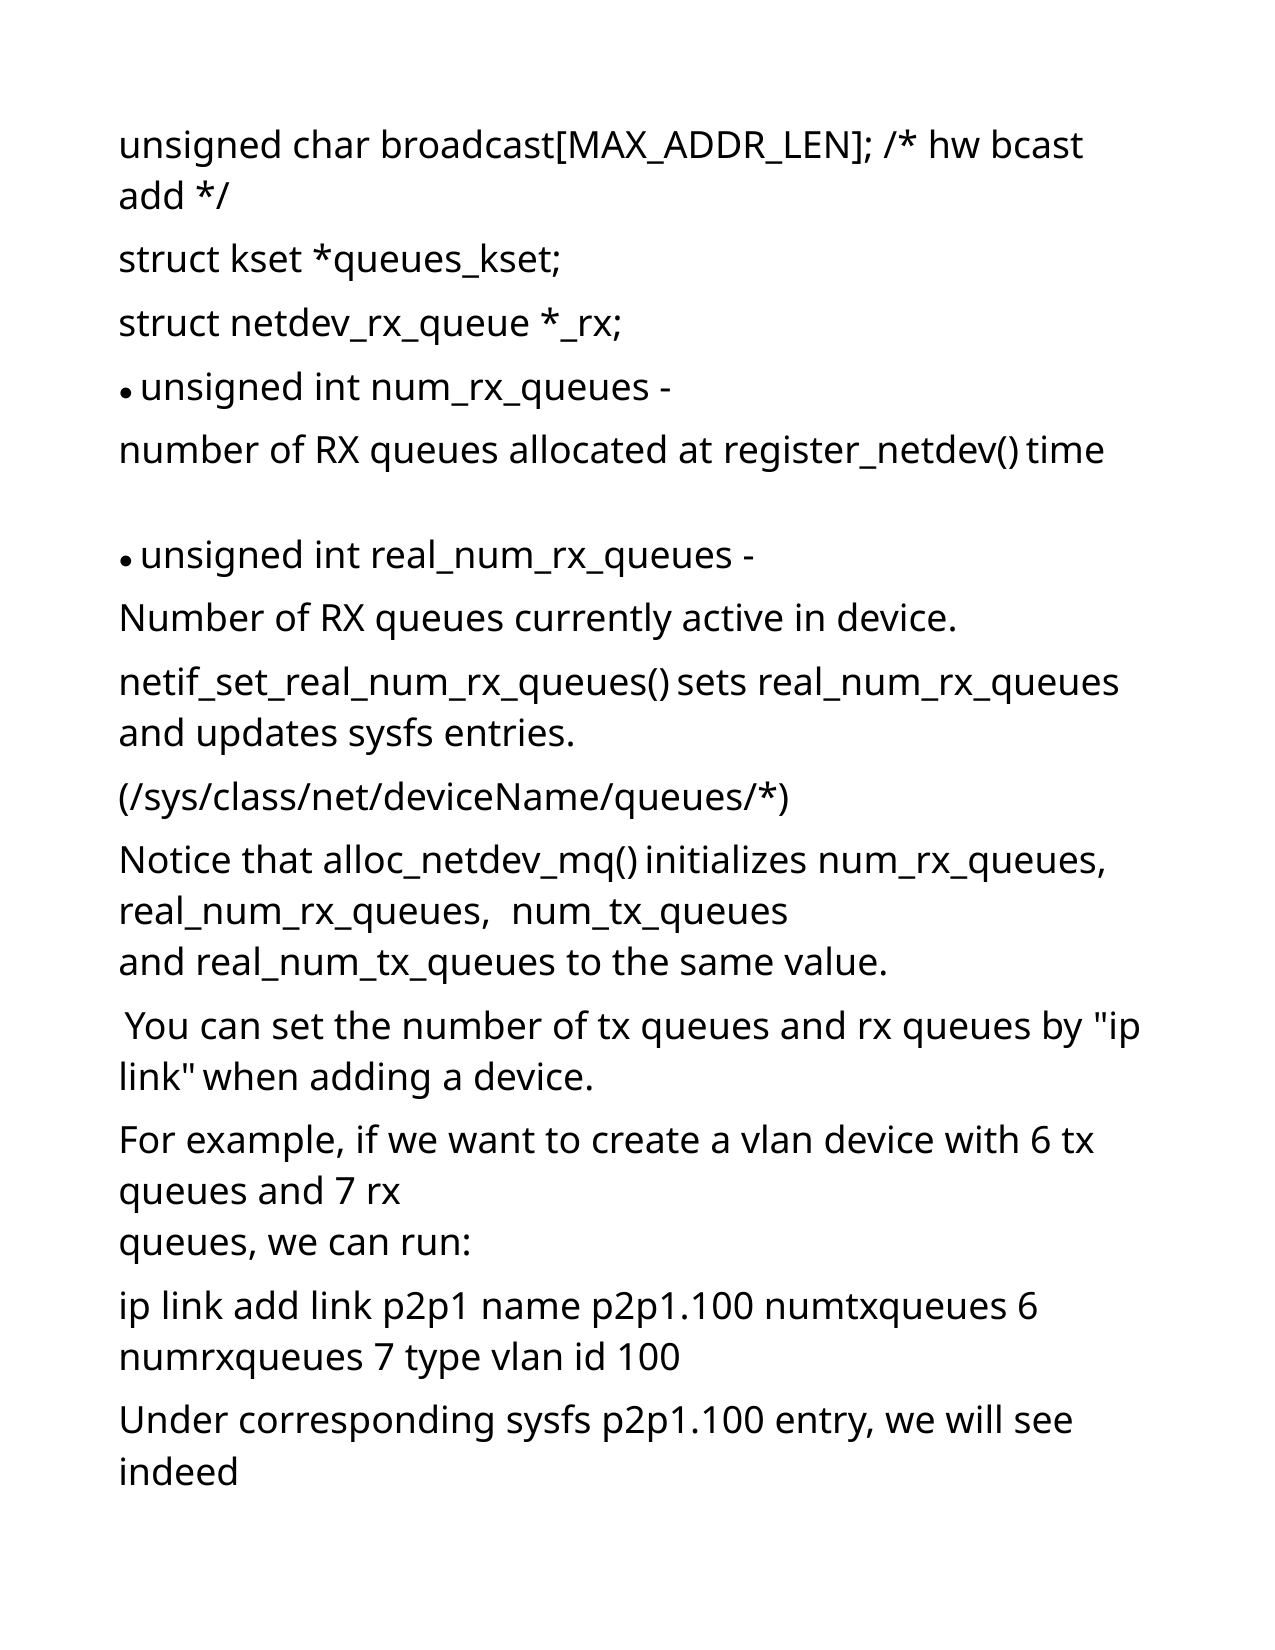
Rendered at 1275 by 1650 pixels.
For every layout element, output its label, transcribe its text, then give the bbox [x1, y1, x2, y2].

text For example, if we want to create a vlan device with 6 tx queues and 7 rx queues, we can run: [118, 1113, 1157, 1267]
text Notice that alloc_netdev_mq() initializes num_rx_queues, real_num_rx_queues, num_tx_queues and real_num_tx_queues to the same value. [118, 833, 1157, 986]
text Number of RX queues currently active in device. [118, 592, 1157, 643]
text ip link add link p2p1 name p2p1.100 numtxqueues 6 numrxqueues 7 type vlan id 100 [118, 1279, 1157, 1381]
text ● unsigned int real_num_rx_queues - [118, 528, 1157, 579]
text You can set the number of tx queues and rx queues by "ip link" when adding a device. [118, 999, 1157, 1101]
text ● unsigned int num_rx_queues - [118, 360, 1157, 411]
text number of RX queues allocated at register_netdev() time [118, 423, 1157, 474]
text struct kset *queues_kset; [118, 233, 1157, 284]
text Under corresponding sysfs p2p1.100 entry, we will see indeed [118, 1394, 1157, 1496]
text netif_set_real_num_rx_queues() sets real_num_rx_queues and updates sysfs entries. [118, 655, 1157, 757]
text struct netdev_rx_queue *_rx; [118, 296, 1157, 347]
text (/sys/class/net/deviceName/queues/*) [118, 770, 1157, 821]
text unsigned char broadcast[MAX_ADDR_LEN]; /* hw bcast add */ [118, 118, 1157, 220]
